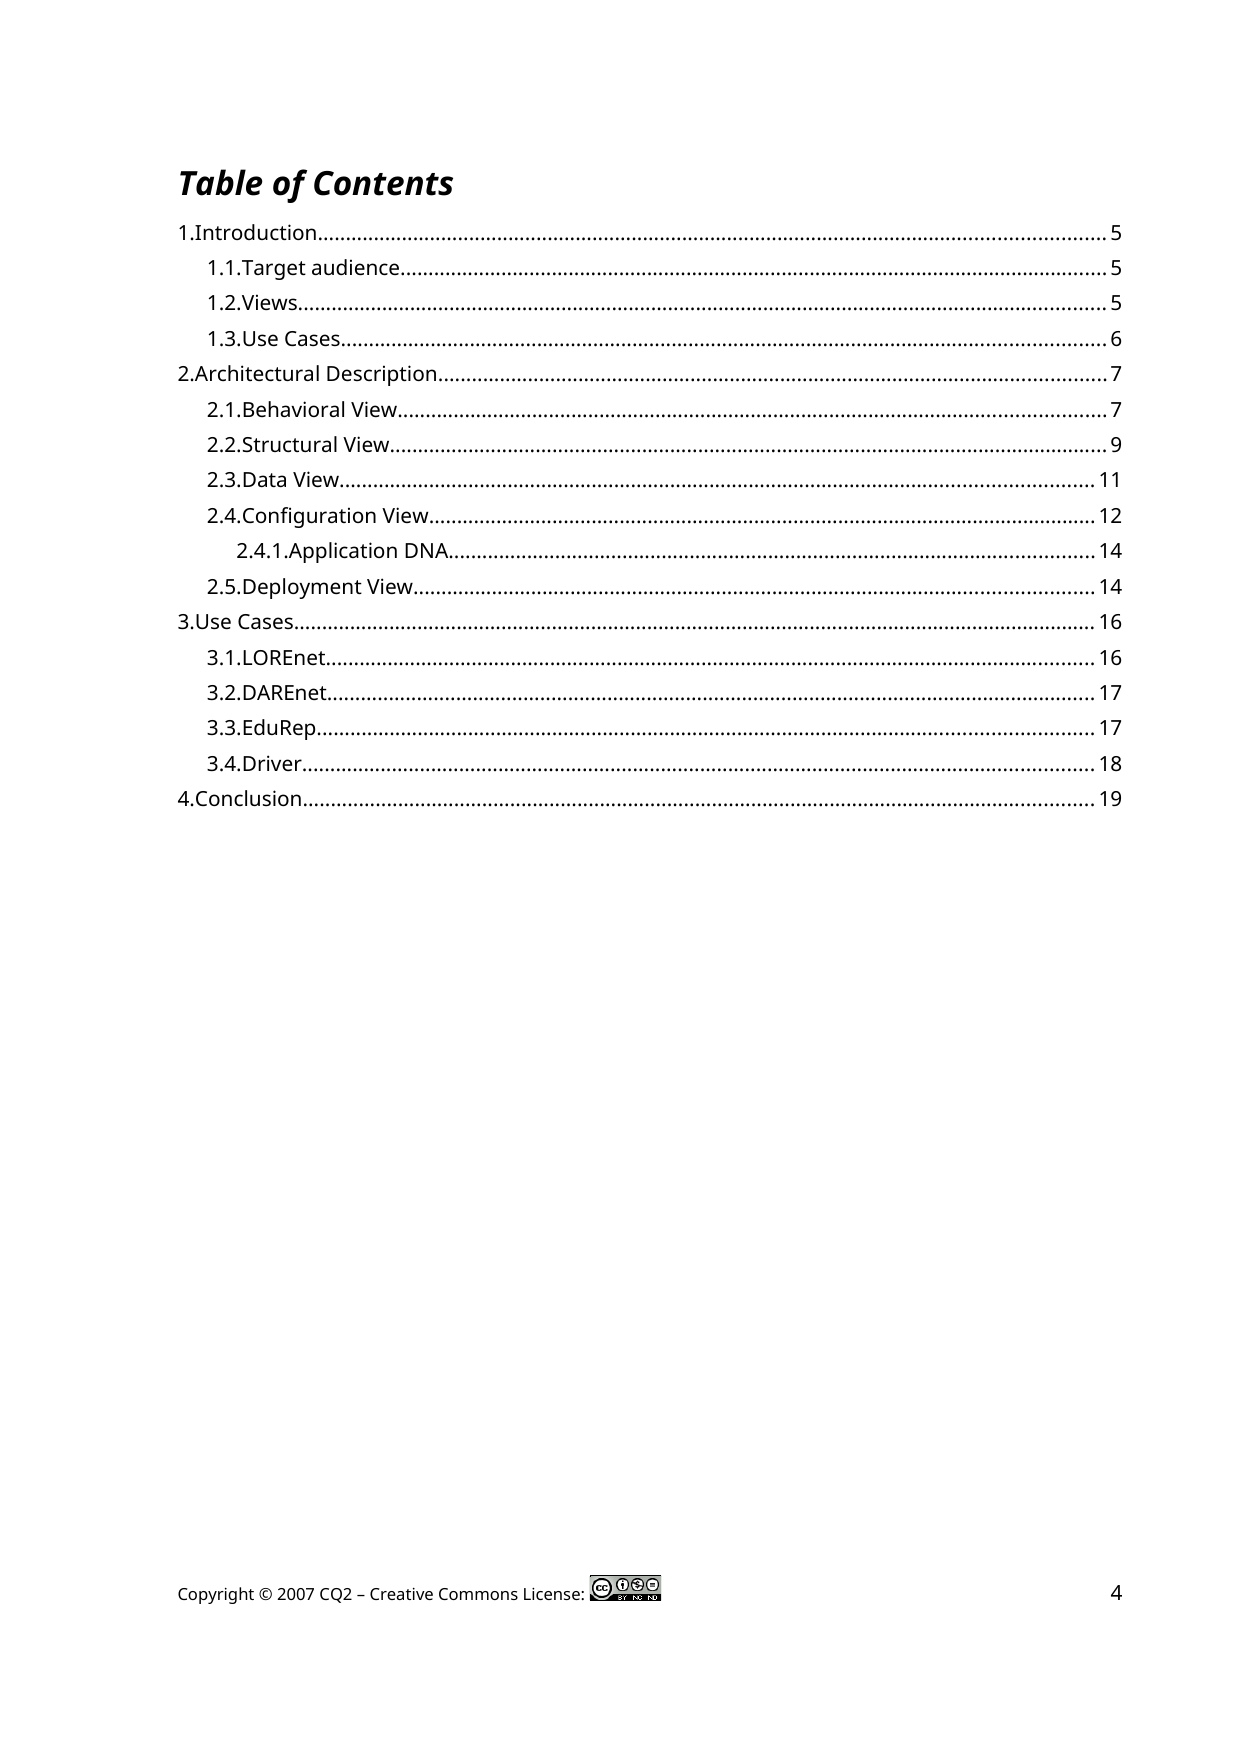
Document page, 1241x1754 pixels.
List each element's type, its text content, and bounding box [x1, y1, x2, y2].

subtitle Table of Contents [177, 159, 1122, 205]
text 1.Introduction 5 [177, 211, 1122, 246]
text 2.4.1.Application DNA 14 [236, 529, 1122, 565]
text 2.4.Configuration View 12 [207, 494, 1122, 529]
text 1.3.Use Cases 6 [207, 317, 1122, 352]
text 2.5.Deployment View 14 [207, 565, 1122, 600]
text 2.3.Data View 11 [207, 459, 1122, 494]
text 4.Conclusion 19 [177, 777, 1122, 813]
text 2.1.Behavioral View 7 [207, 388, 1122, 423]
text 1.2.Views 5 [207, 282, 1122, 317]
text 3.3.EduRep 17 [207, 707, 1122, 742]
text 3.4.Driver 18 [207, 742, 1122, 777]
text 3.Use Cases 16 [177, 600, 1122, 636]
text 2.Architectural Description 7 [177, 352, 1122, 388]
text 3.2.DAREnet 17 [207, 671, 1122, 707]
picture [589, 1575, 662, 1601]
text 1.1.Target audience 5 [207, 246, 1122, 282]
text 2.2.Structural View 9 [207, 423, 1122, 459]
text 3.1.LOREnet 16 [207, 636, 1122, 671]
